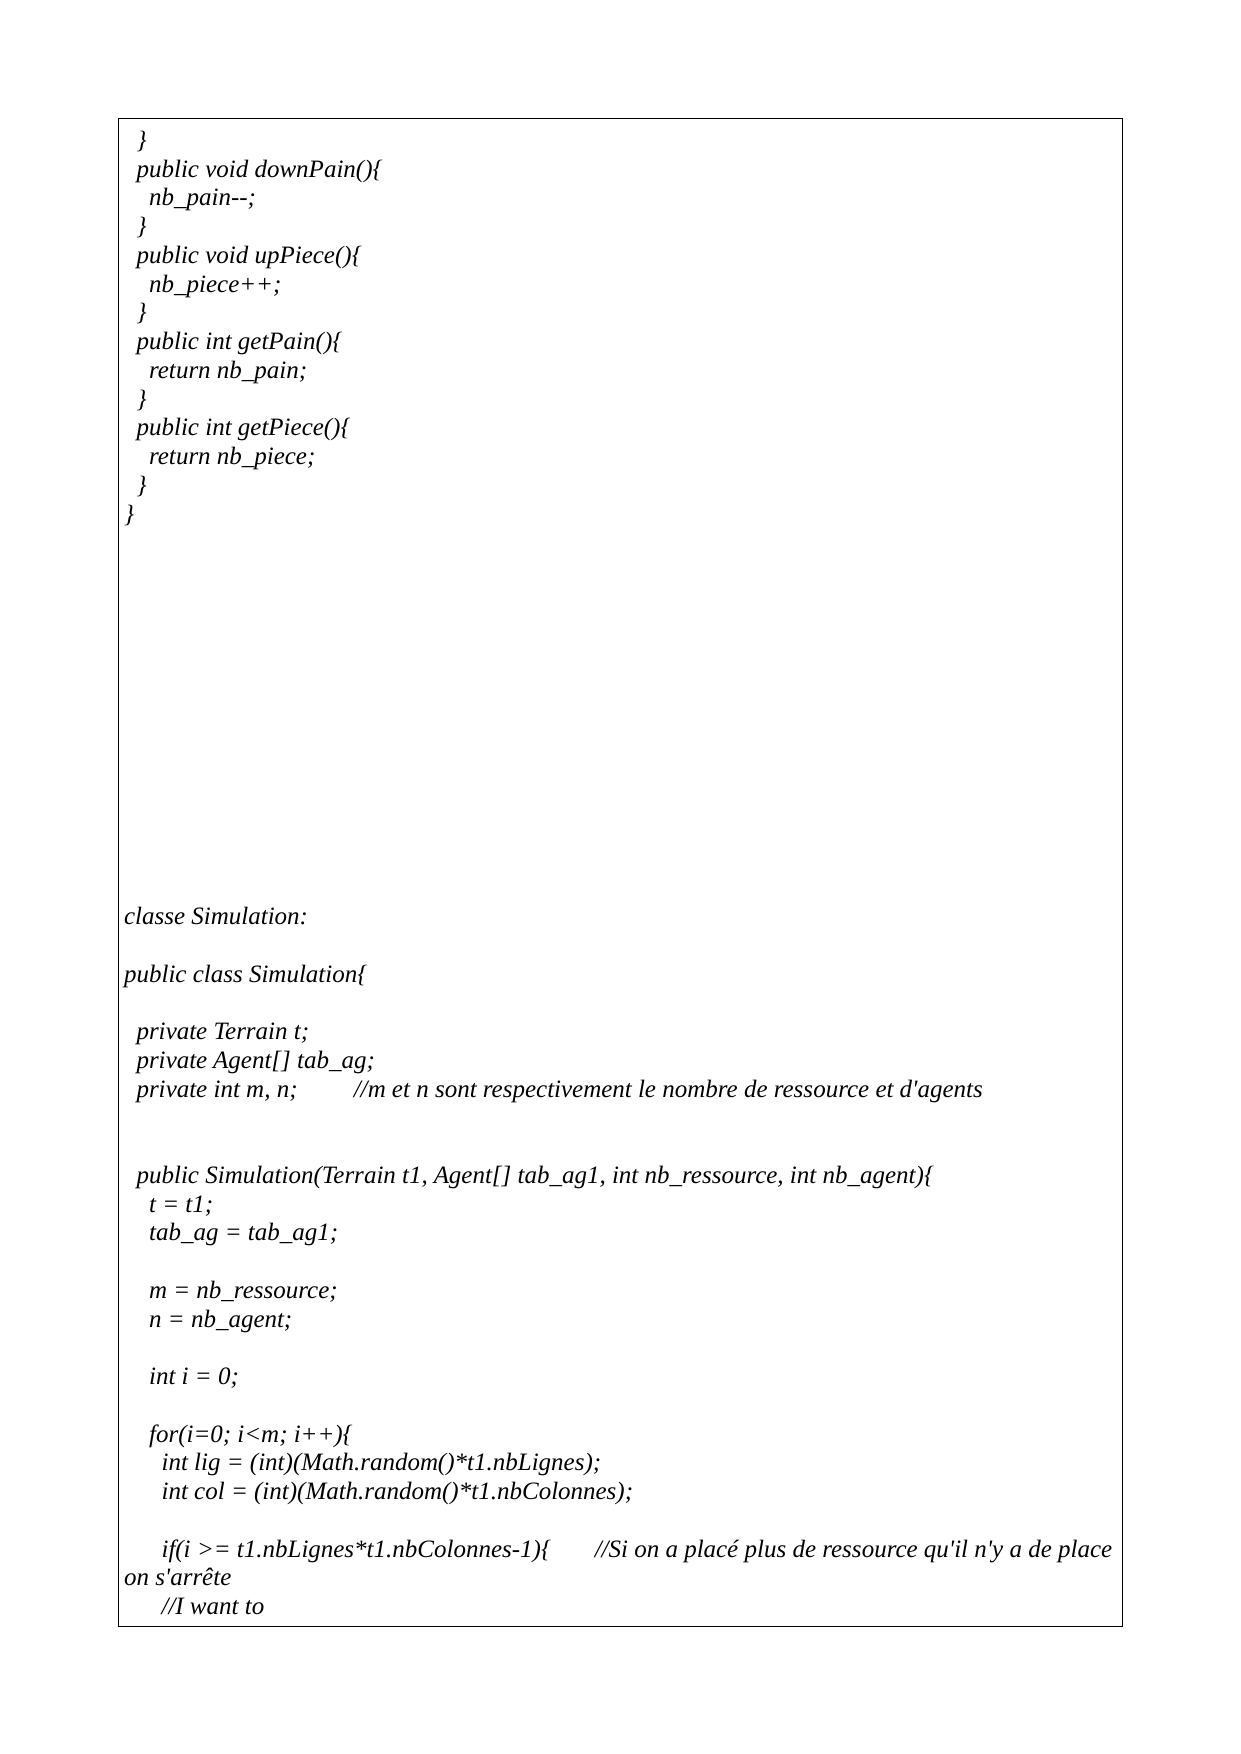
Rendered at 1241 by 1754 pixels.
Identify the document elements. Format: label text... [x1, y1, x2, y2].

table_header } public void downPain(){ nb_pain--; } public void upPiece(){ nb_piece++; } public int getPain(){ return nb_pain; } public int getPiece(){ return nb_piece; } } classe Simulation: public class Simulation{ private Terrain t; private Agent[] tab_ag; private int m, n; //m et n sont respectivement le nombre de ressource et d'agents public Simulation(Terrain t1, Agent[] tab_ag1, int nb_ressource, int nb_agent){ t = t1; tab_ag = tab_ag1; m = nb_ressource; n = nb_agent; int i = 0; for(i=0; i<m; i++){ int lig = (int)(Math.random()*t1.nbLignes); int col = (int)(Math.random()*t1.nbColonnes); if(i >= t1.nbLignes*t1.nbColonnes-1){ //Si on a placé plus de ressource qu'il n'y a de place on s'arrête //I want to [119, 119, 1122, 1626]
